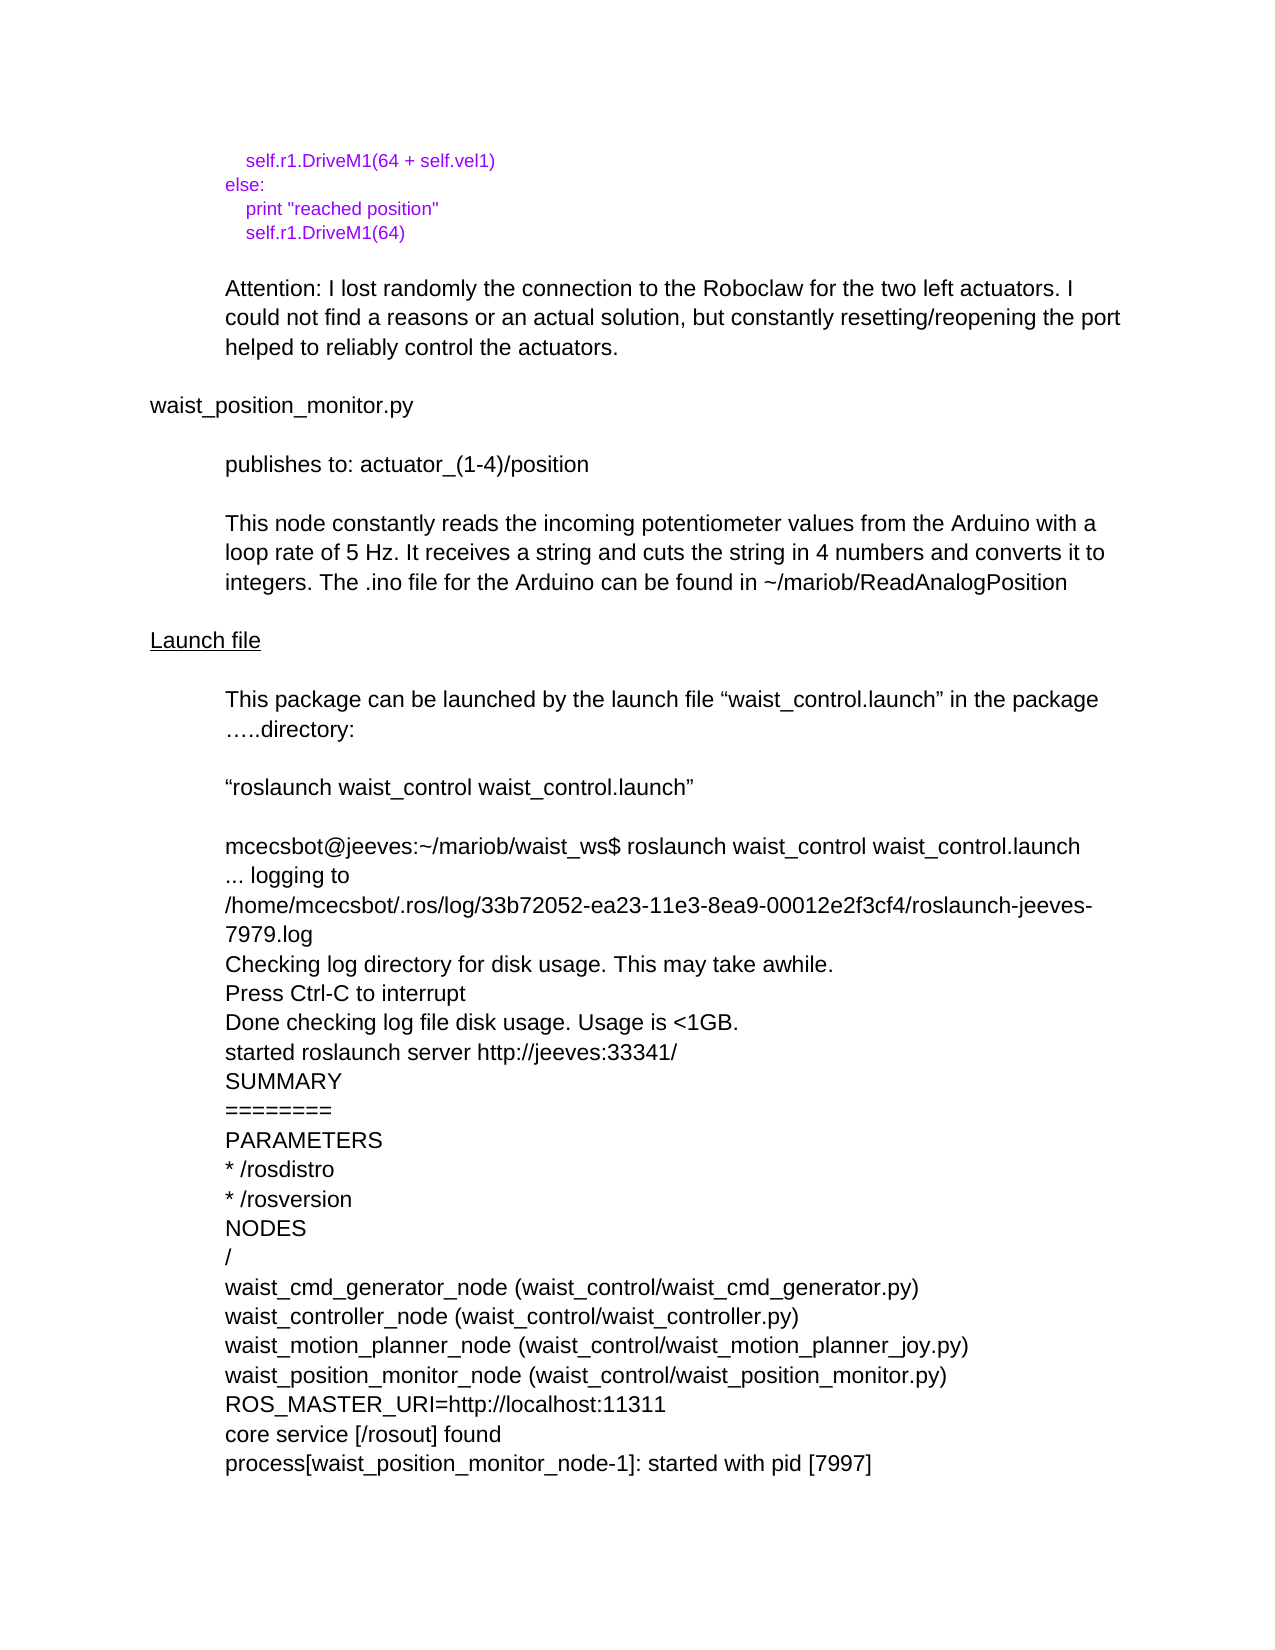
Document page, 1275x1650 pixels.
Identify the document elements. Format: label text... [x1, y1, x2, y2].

text Checking log directory for disk usage. This may take awhile. [225, 951, 1125, 977]
text Done checking log file disk usage. Usage is <1GB. [225, 1010, 1125, 1036]
text PARAMETERS [225, 1127, 1125, 1153]
text waist_cmd_generator_node (waist_control/waist_cmd_generator.py) [225, 1274, 1125, 1300]
text started roslaunch server http://jeeves:33341/ [225, 1039, 1125, 1065]
text core service [/rosout] found [225, 1421, 1125, 1447]
text ======== [225, 1098, 1125, 1124]
text else: [150, 174, 1125, 195]
text self.r1.DriveM1(64) [225, 222, 1125, 243]
text print "reached position" [225, 198, 1125, 219]
text * /rosdistro [225, 1157, 1125, 1182]
text Press Ctrl-C to interrupt [225, 981, 1125, 1006]
text waist_position_monitor_node (waist_control/waist_position_monitor.py) [225, 1362, 1125, 1388]
text self.r1.DriveM1(64 + self.vel1) [225, 150, 1125, 171]
text ROS_MASTER_URI=http://localhost:11311 [225, 1392, 1125, 1417]
text This package can be launched by the launch file “waist_control.launch” in the package …..directory: [225, 687, 1125, 742]
text * /rosversion [225, 1186, 1125, 1212]
text mcecsbot@jeeves:~/mariob/waist_ws$ roslaunch waist_control waist_control.launch [225, 834, 1125, 859]
text Launch file [150, 628, 1125, 654]
text publishes to: actuator_(1-4)/position [150, 452, 1125, 477]
text “roslaunch waist_control waist_control.launch” [225, 775, 1125, 801]
text waist_position_monitor.py [150, 393, 1125, 419]
text NODES [225, 1216, 1125, 1241]
text This node constantly reads the incoming potentiometer values from the Arduino with a loop rate of 5 Hz. It receives a string and cuts the string in 4 numbers and converts it to integers. The .ino file for the Arduino can be found in ~/mariob/ReadAnalogPosition [225, 511, 1125, 595]
text waist_controller_node (waist_control/waist_controller.py) [225, 1304, 1125, 1329]
text ... logging to /home/mcecsbot/.ros/log/33b72052-ea23-11e3-8ea9-00012e2f3cf4/roslaunch-jeeves-7979.log [225, 863, 1125, 947]
text SUMMARY [225, 1069, 1125, 1094]
text waist_motion_planner_node (waist_control/waist_motion_planner_joy.py) [225, 1333, 1125, 1359]
text process[waist_position_monitor_node-1]: started with pid [7997] [225, 1451, 1125, 1476]
text Attention: I lost randomly the connection to the Roboclaw for the two left actuators. I could not find a reasons or an actual solution, but constantly resetting/reopening the port helped to reliably control the actuators. [225, 276, 1125, 360]
text / [225, 1245, 1125, 1271]
